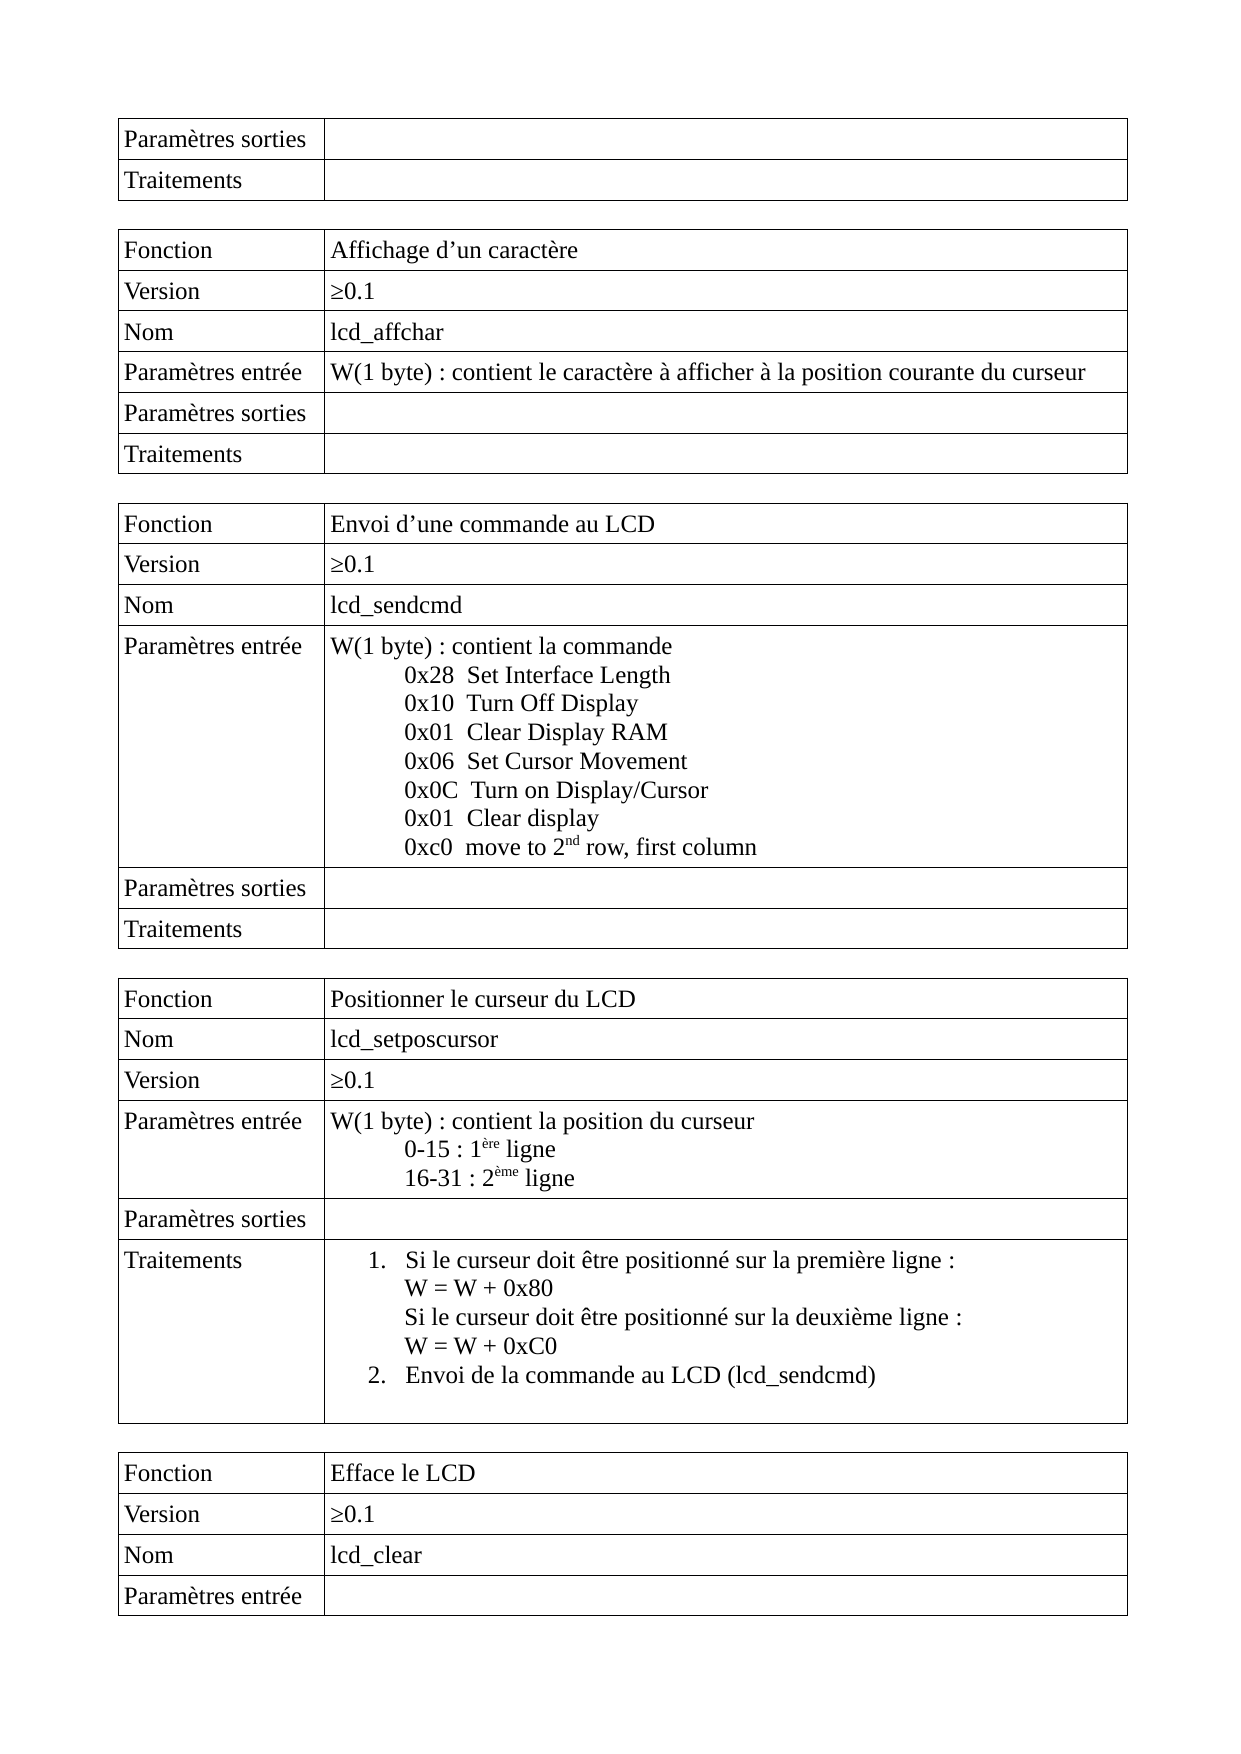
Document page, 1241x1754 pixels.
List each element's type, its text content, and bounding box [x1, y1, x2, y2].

table_cell Version [119, 544, 324, 584]
table_cell Version [119, 1494, 324, 1534]
table_cell [325, 1199, 1127, 1238]
table_cell [325, 434, 1127, 473]
table_cell ≥0.1 [325, 1060, 1127, 1099]
table_cell Paramètres entrée [119, 1101, 324, 1198]
table_cell lcd_setposcursor [325, 1019, 1127, 1059]
table_cell Nom [119, 585, 324, 625]
table_cell Nom [119, 1535, 324, 1574]
table_cell Paramètres sorties [119, 119, 324, 159]
table_cell [325, 909, 1127, 948]
table_header Fonction [119, 1453, 324, 1493]
table_cell Paramètres entrée [119, 1576, 324, 1615]
table_cell Traitements [119, 1240, 324, 1423]
table_header Positionner le curseur du LCD [325, 979, 1127, 1018]
table_cell lcd_affchar [325, 311, 1127, 351]
table_cell ≥0.1 [325, 271, 1127, 310]
table_header Envoi d’une commande au LCD [325, 504, 1127, 543]
table_cell Paramètres entrée [119, 626, 324, 867]
table_header Efface le LCD [325, 1453, 1127, 1493]
table_header Fonction [119, 979, 324, 1018]
table_cell Version [119, 271, 324, 310]
table_cell Version [119, 1060, 324, 1099]
table_cell ≥0.1 [325, 1494, 1127, 1534]
table_cell W(1 byte) : contient la commande 0x28 Set Interface Length 0x10 Turn Off Display 0x01 Clear Display RAM 0x06 Set Cursor Movement 0x0C Turn on Display/Cursor 0x01 Clear display 0xc0 move to 2nd row, first column [325, 626, 1127, 867]
table_cell Traitements [119, 434, 324, 473]
table_cell ≥0.1 [325, 544, 1127, 584]
table_cell Paramètres sorties [119, 868, 324, 907]
table_cell [325, 160, 1127, 199]
table_cell Nom [119, 1019, 324, 1059]
table_cell W(1 byte) : contient la position du curseur 0-15 : 1ère ligne 16-31 : 2ème ligne [325, 1101, 1127, 1198]
table_cell Paramètres entrée [119, 352, 324, 392]
table_cell Si le curseur doit être positionné sur la première ligne : W = W + 0x80 Si le curseur doit être positionné sur la deuxième ligne : W = W + 0xC0 Envoi de la commande au LCD (lcd_sendcmd) [325, 1240, 1127, 1423]
table_cell W(1 byte) : contient le caractère à afficher à la position courante du curseur [325, 352, 1127, 392]
table_cell lcd_sendcmd [325, 585, 1127, 625]
table_cell [325, 1576, 1127, 1615]
table_header Affichage d’un caractère [325, 230, 1127, 269]
table_cell Nom [119, 311, 324, 351]
table_cell lcd_clear [325, 1535, 1127, 1574]
table_header Fonction [119, 504, 324, 543]
table_cell [325, 119, 1127, 159]
table_cell Paramètres sorties [119, 1199, 324, 1238]
table_cell Traitements [119, 160, 324, 199]
table_cell [325, 393, 1127, 432]
table_cell Paramètres sorties [119, 393, 324, 432]
table_header Fonction [119, 230, 324, 269]
table_cell [325, 868, 1127, 907]
table_cell Traitements [119, 909, 324, 948]
